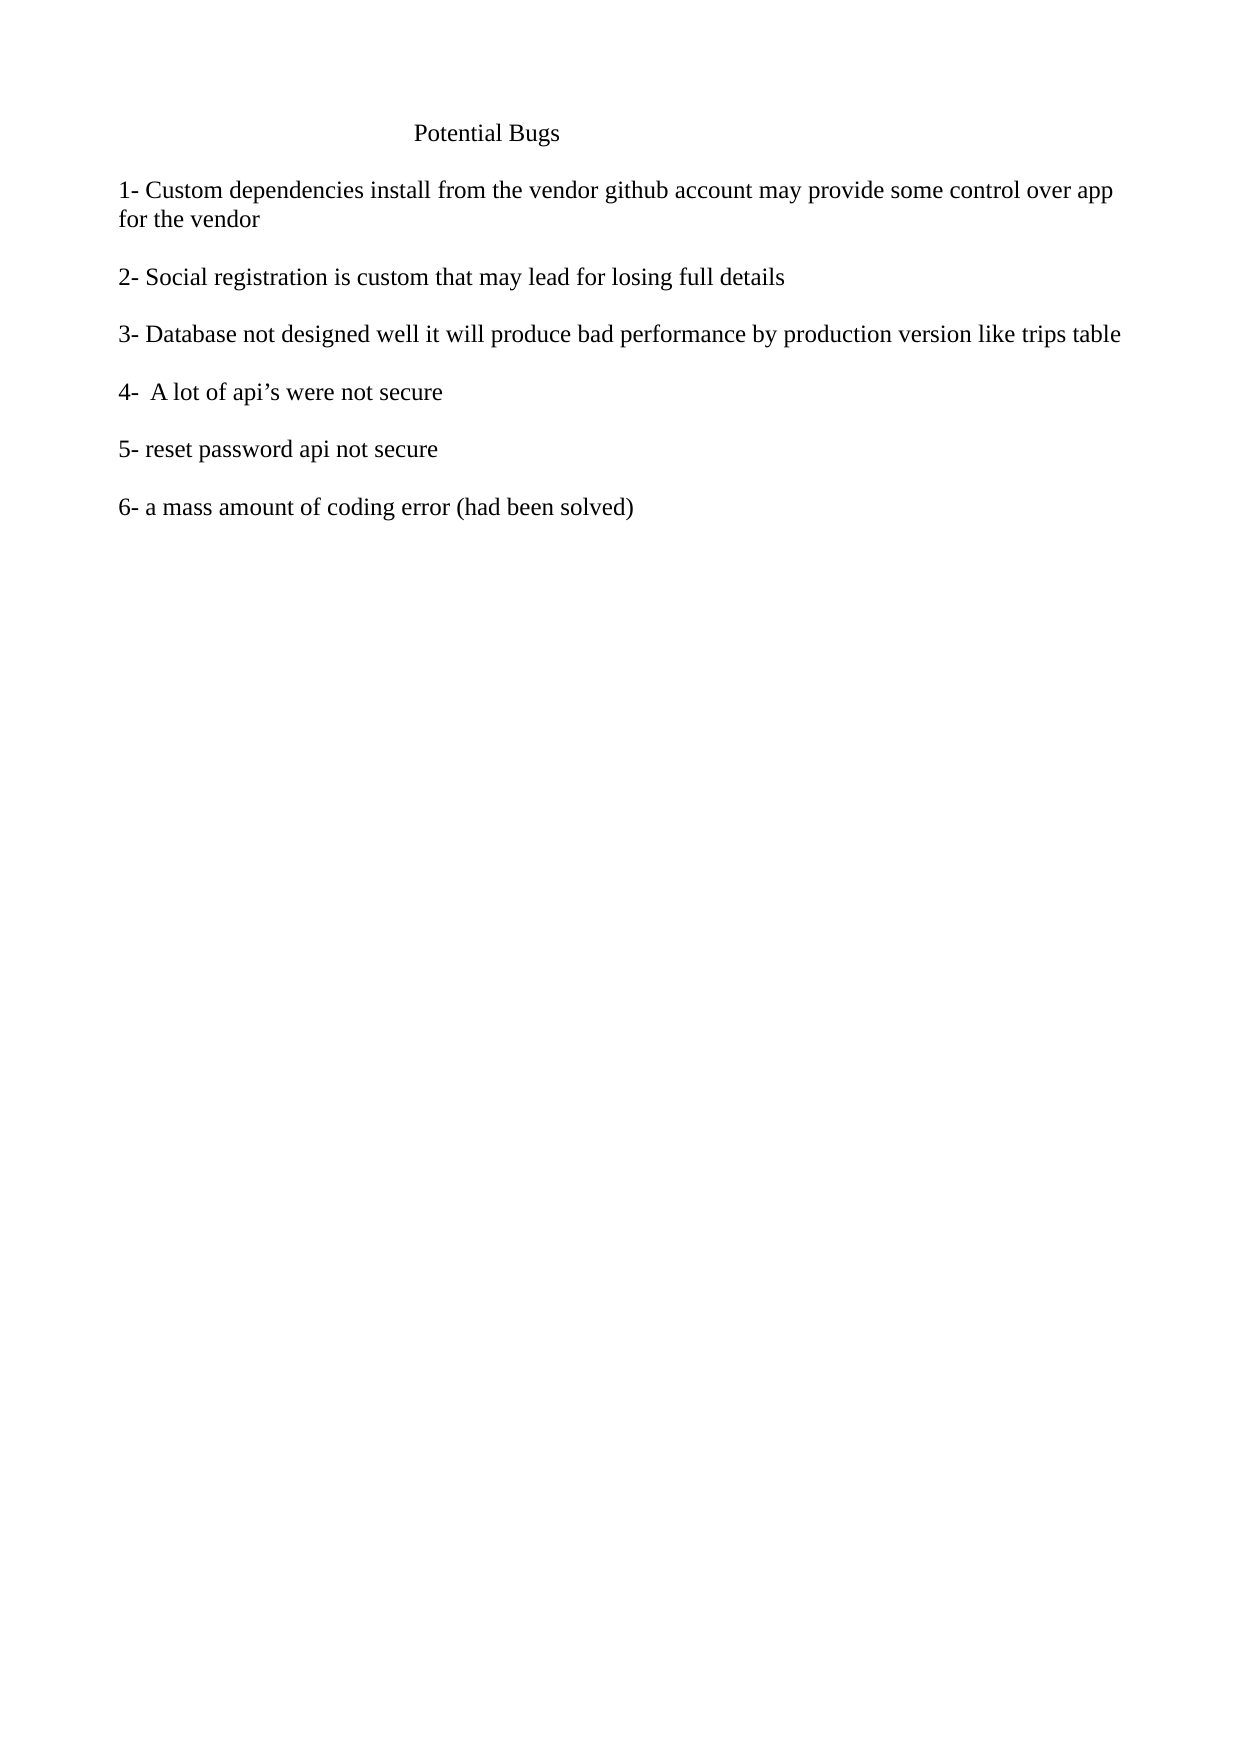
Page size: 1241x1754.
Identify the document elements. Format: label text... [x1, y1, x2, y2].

text 3- Database not designed well it will produce bad performance by production version like trips table [118, 319, 1122, 348]
text Potential Bugs [118, 118, 1122, 147]
text 5- reset password api not secure [118, 434, 1122, 463]
text 4- A lot of api’s were not secure [118, 377, 1122, 406]
text 6- a mass amount of coding error (had been solved) [118, 492, 1122, 521]
text 1- Custom dependencies install from the vendor github account may provide some control over app for the vendor [118, 176, 1122, 233]
text 2- Social registration is custom that may lead for losing full details [118, 262, 1122, 291]
